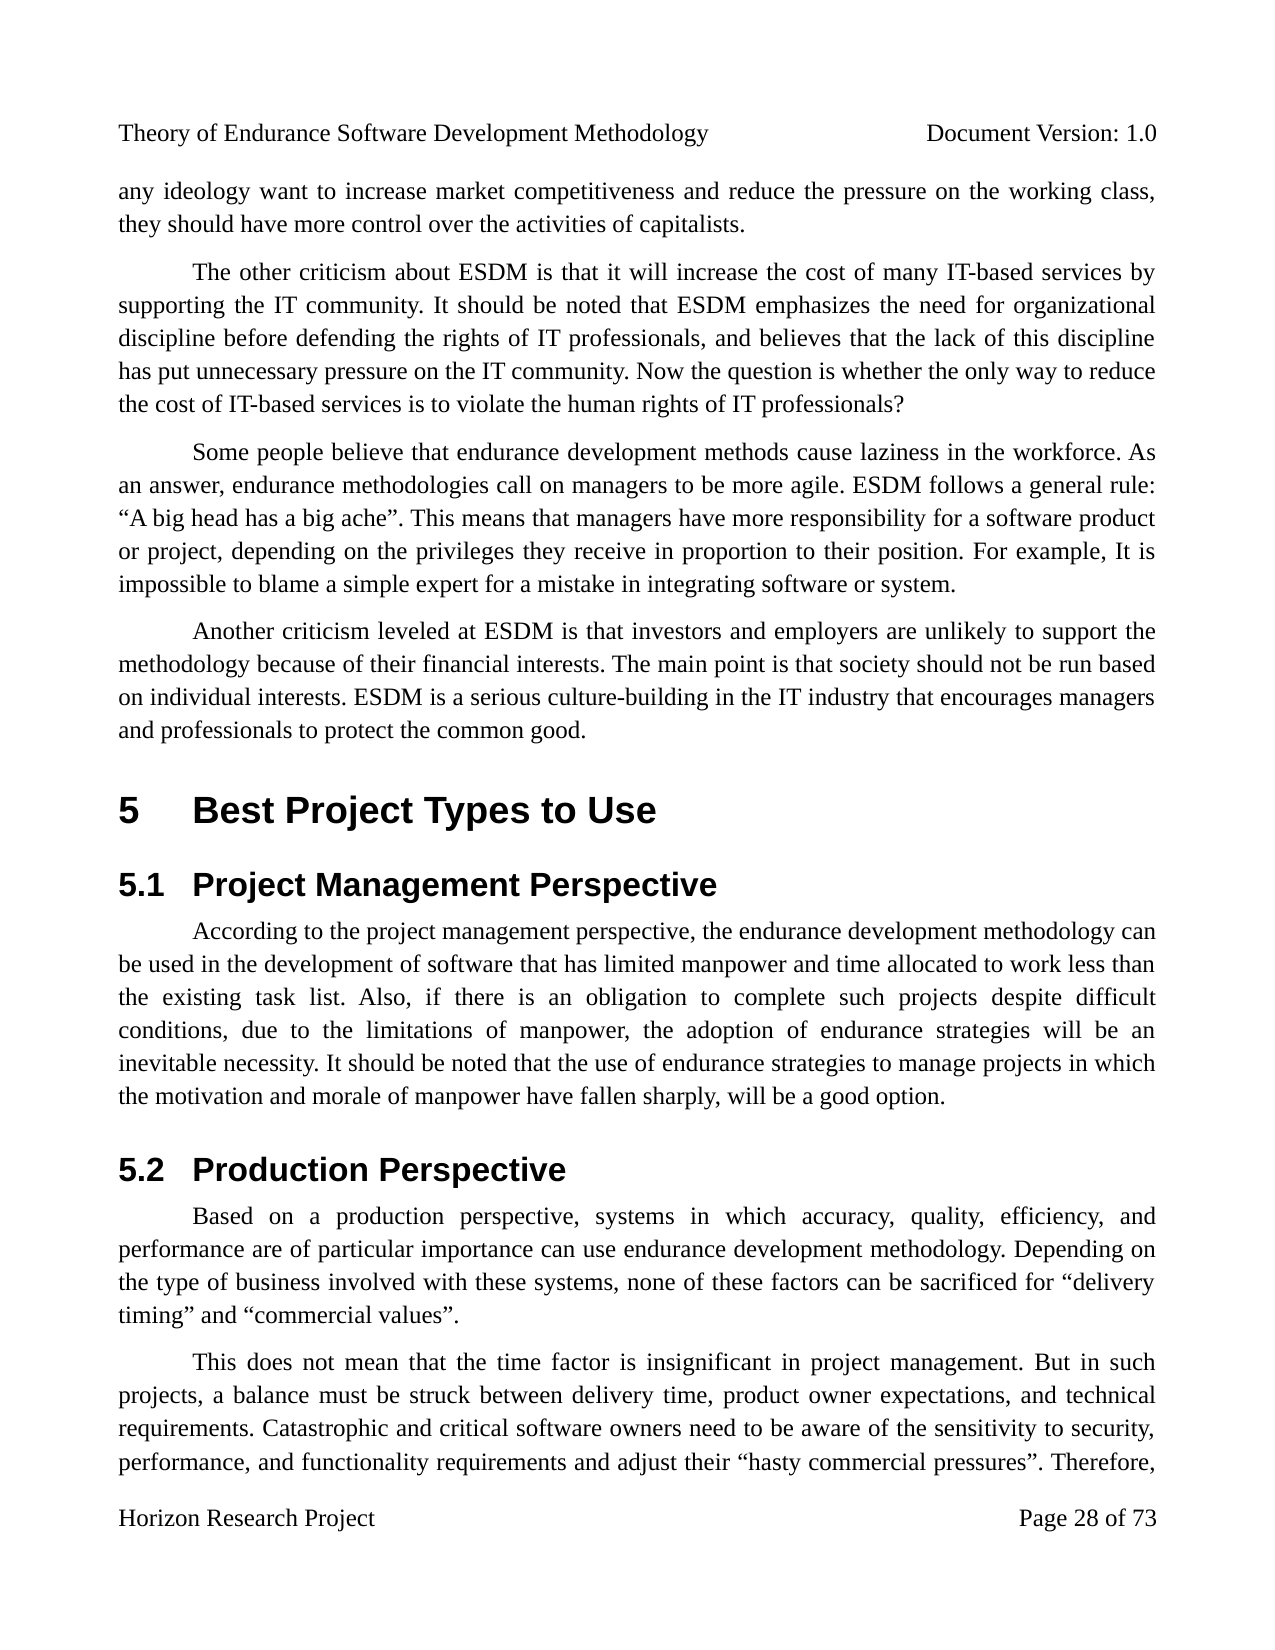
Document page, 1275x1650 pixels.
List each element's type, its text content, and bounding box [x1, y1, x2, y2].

text According to the project management perspective, the endurance development methodology can be used in the development of software that has limited manpower and time allocated to work less than the existing task list. Also, if there is an obligation to complete such projects despite difficult conditions, due to the limitations of manpower, the adoption of endurance strategies will be an inevitable necessity. It should be noted that the use of endurance strategies to manage projects in which the motivation and morale of manpower have fallen sharply, will be a good option. [118, 916, 1157, 1110]
text This does not mean that the time factor is insignificant in project management. But in such projects, a balance must be struck between delivery time, product owner expectations, and technical requirements. Catastrophic and critical software owners need to be aware of the sensitivity to security, performance, and functionality requirements and adjust their “hasty commercial pressures”. Therefore, [118, 1347, 1157, 1475]
text Some people believe that endurance development methods cause laziness in the workforce. As an answer, endurance methodologies call on managers to be more agile. ESDM follows a general rule: “A big head has a big ache”. This means that managers have more responsibility for a software product or project, depending on the privileges they receive in proportion to their position. For example, It is impossible to blame a simple expert for a mistake in integrating software or system. [118, 437, 1157, 597]
text Another criticism leveled at ESDM is that investors and employers are unlikely to support the methodology because of their financial interests. The main point is that society should not be run based on individual interests. ESDM is a serious culture-building in the IT industry that encourages managers and professionals to protect the common good. [118, 616, 1157, 744]
subtitle Production Perspective [118, 1150, 1157, 1188]
text Based on a production perspective, systems in which accuracy, quality, efficiency, and performance are of particular importance can use endurance development methodology. Depending on the type of business involved with these systems, none of these factors can be sacrificed for “delivery timing” and “commercial values”. [118, 1201, 1157, 1329]
subtitle Best Project Types to Use [118, 788, 1157, 832]
subtitle Project Management Perspective [118, 865, 1157, 904]
text any ideology want to increase market competitiveness and reduce the pressure on the working class, they should have more control over the activities of capitalists. [118, 176, 1157, 238]
text The other criticism about ESDM is that it will increase the cost of many IT-based services by supporting the IT community. It should be noted that ESDM emphasizes the need for organizational discipline before defending the rights of IT professionals, and believes that the lack of this discipline has put unnecessary pressure on the IT community. Now the question is whether the only way to reduce the cost of IT-based services is to violate the human rights of IT professionals? [118, 257, 1157, 418]
